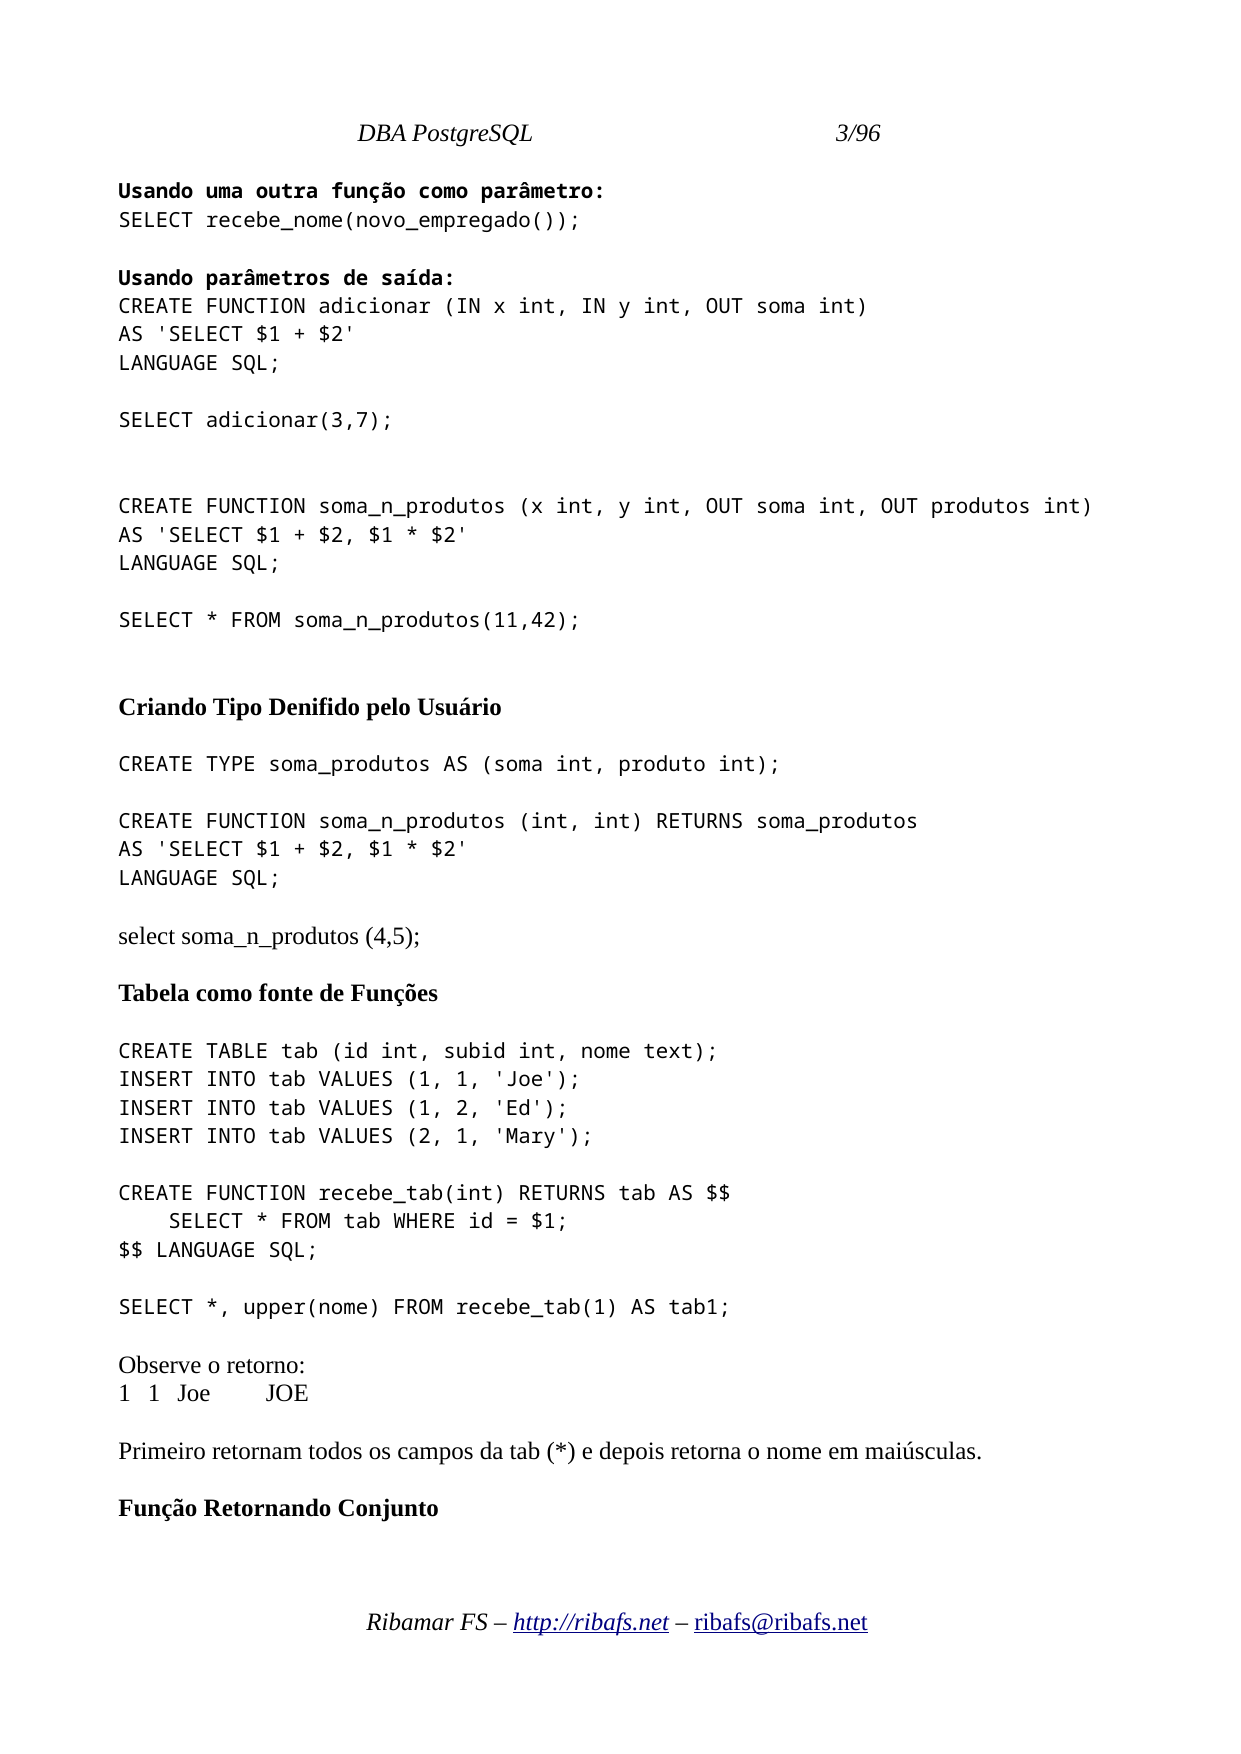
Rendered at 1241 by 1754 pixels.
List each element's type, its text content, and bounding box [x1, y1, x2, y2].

text Observe o retorno: [118, 1350, 1122, 1378]
text CREATE FUNCTION soma_n_produtos (int, int) RETURNS soma_produtos [118, 806, 1122, 834]
text AS 'SELECT $1 + $2, $1 * $2' [118, 520, 1122, 548]
text Usando uma outra função como parâmetro: [118, 176, 1122, 205]
text SELECT * FROM tab WHERE id = $1; [118, 1206, 1122, 1235]
text CREATE FUNCTION adicionar (IN x int, IN y int, OUT soma int) [118, 291, 1122, 319]
text LANGUAGE SQL; [118, 348, 1122, 376]
text INSERT INTO tab VALUES (2, 1, 'Mary'); [118, 1121, 1122, 1149]
text SELECT * FROM soma_n_produtos(11,42); [118, 605, 1122, 633]
text select soma_n_produtos (4,5); [118, 921, 1122, 949]
text Tabela como fonte de Funções [118, 978, 1122, 1007]
text CREATE FUNCTION recebe_tab(int) RETURNS tab AS $$ [118, 1178, 1122, 1206]
text Primeiro retornam todos os campos da tab (*) e depois retorna o nome em maiúsculas. [118, 1436, 1122, 1465]
text Criando Tipo Denifido pelo Usuário [118, 692, 1122, 720]
text LANGUAGE SQL; [118, 863, 1122, 891]
text CREATE TYPE soma_produtos AS (soma int, produto int); [118, 749, 1122, 778]
text AS 'SELECT $1 + $2' [118, 319, 1122, 348]
text Usando parâmetros de saída: [118, 263, 1122, 291]
text SELECT *, upper(nome) FROM recebe_tab(1) AS tab1; [118, 1292, 1122, 1320]
text Função Retornando Conjunto [118, 1493, 1122, 1522]
text CREATE TABLE tab (id int, subid int, nome text); [118, 1036, 1122, 1064]
text 1 1 Joe JOE [118, 1378, 1122, 1407]
text LANGUAGE SQL; [118, 548, 1122, 577]
text INSERT INTO tab VALUES (1, 1, 'Joe'); [118, 1064, 1122, 1093]
text SELECT recebe_nome(novo_empregado()); [118, 205, 1122, 233]
text AS 'SELECT $1 + $2, $1 * $2' [118, 834, 1122, 863]
text $$ LANGUAGE SQL; [118, 1235, 1122, 1263]
text INSERT INTO tab VALUES (1, 2, 'Ed'); [118, 1093, 1122, 1121]
text CREATE FUNCTION soma_n_produtos (x int, y int, OUT soma int, OUT produtos int) [118, 491, 1122, 520]
text SELECT adicionar(3,7); [118, 405, 1122, 433]
